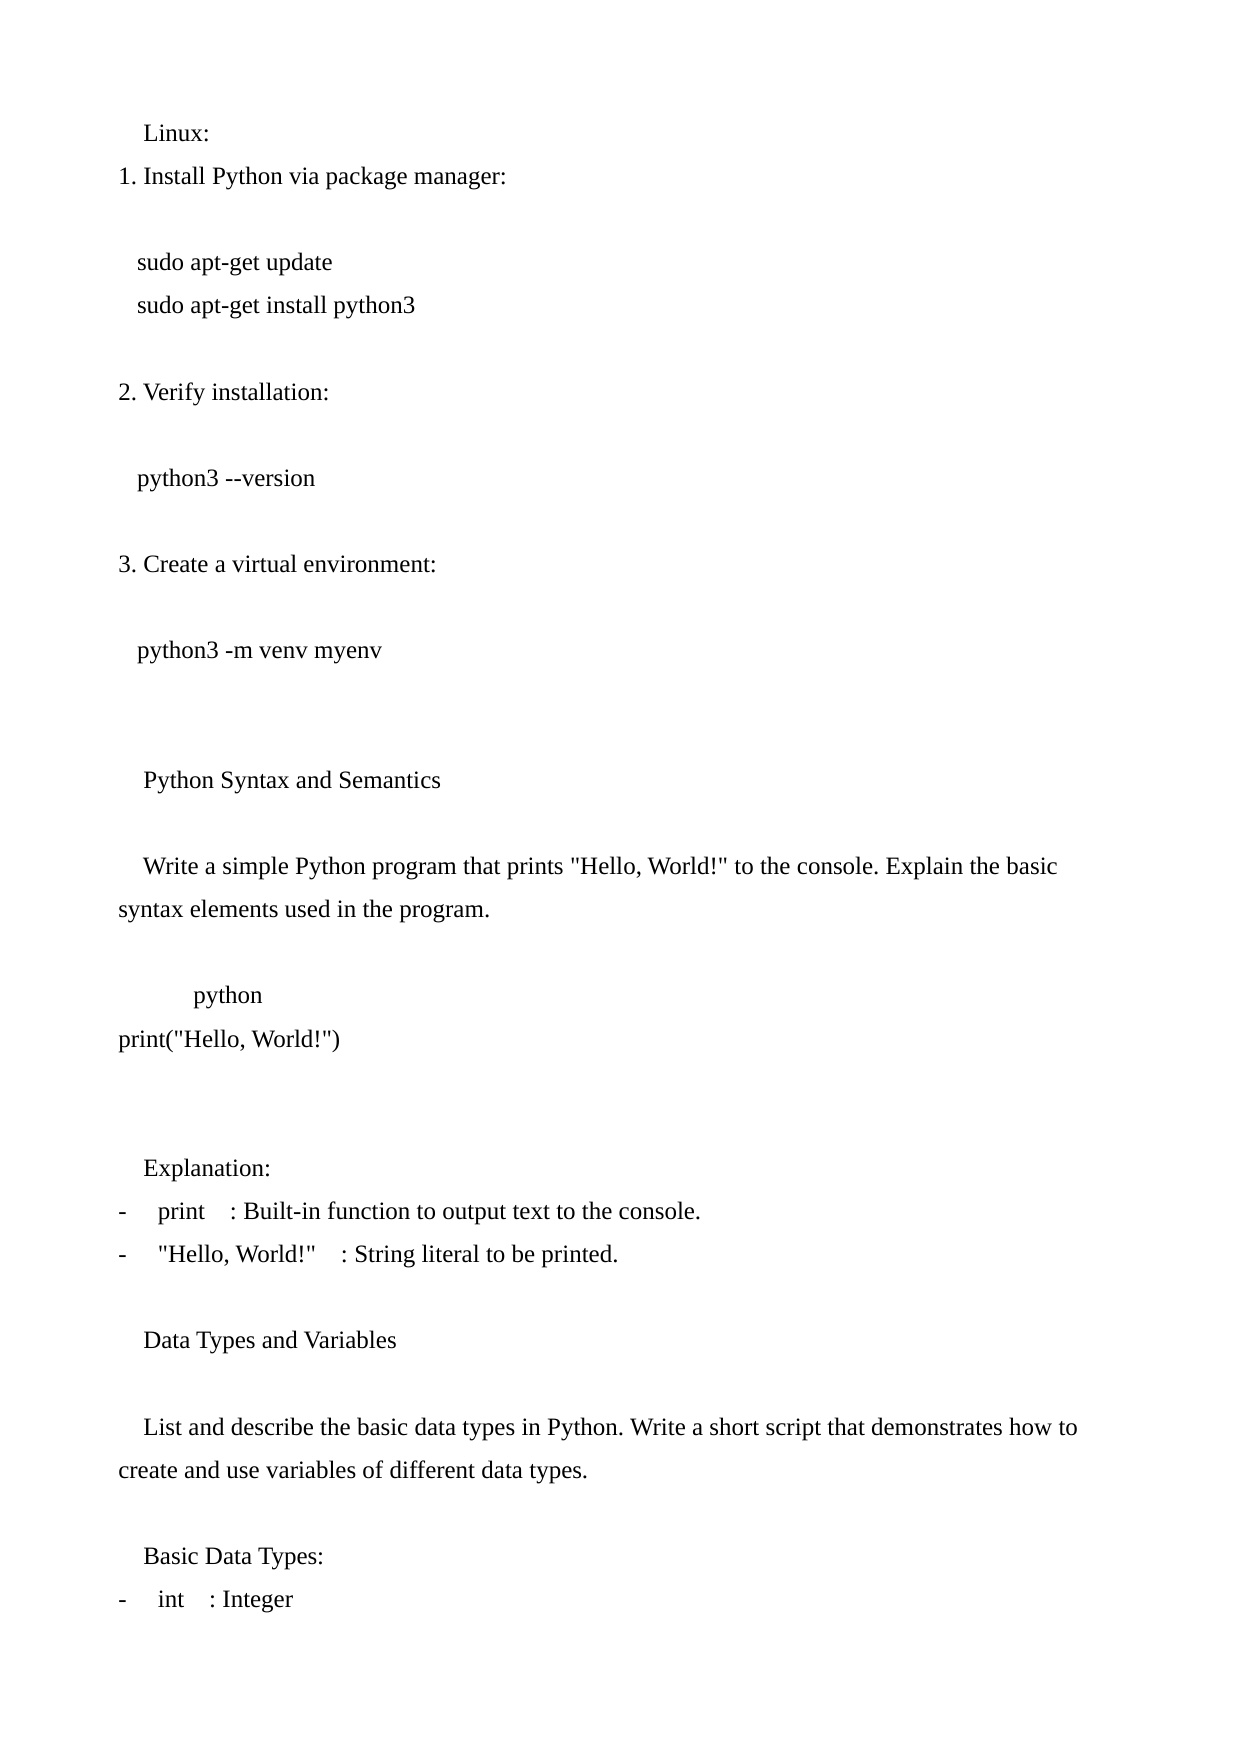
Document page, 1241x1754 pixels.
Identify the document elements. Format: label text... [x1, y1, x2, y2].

text - print : Built-in function to output text to the console. [118, 1196, 1122, 1225]
text sudo apt-get install python3 [118, 291, 1122, 319]
text python3 --version [118, 463, 1122, 492]
text print("Hello, World!") [118, 1024, 1122, 1052]
text Linux: [118, 118, 1122, 147]
text Basic Data Types: [118, 1541, 1122, 1570]
text Write a simple Python program that prints "Hello, World!" to the console. Explain the basic syntax elements used in the program. [118, 851, 1122, 923]
text - int : Integer [118, 1584, 1122, 1613]
text 3. Create a virtual environment: [118, 549, 1122, 578]
text python [118, 981, 1122, 1009]
text List and describe the basic data types in Python. Write a short script that demonstrates how to create and use variables of different data types. [118, 1412, 1122, 1484]
text Explanation: [118, 1153, 1122, 1182]
text Python Syntax and Semantics [118, 765, 1122, 794]
text 2. Verify installation: [118, 377, 1122, 406]
text Data Types and Variables [118, 1326, 1122, 1354]
text sudo apt-get update [118, 247, 1122, 276]
text - "Hello, World!" : String literal to be printed. [118, 1239, 1122, 1268]
text python3 -m venv myenv [118, 636, 1122, 664]
text 1. Install Python via package manager: [118, 161, 1122, 190]
